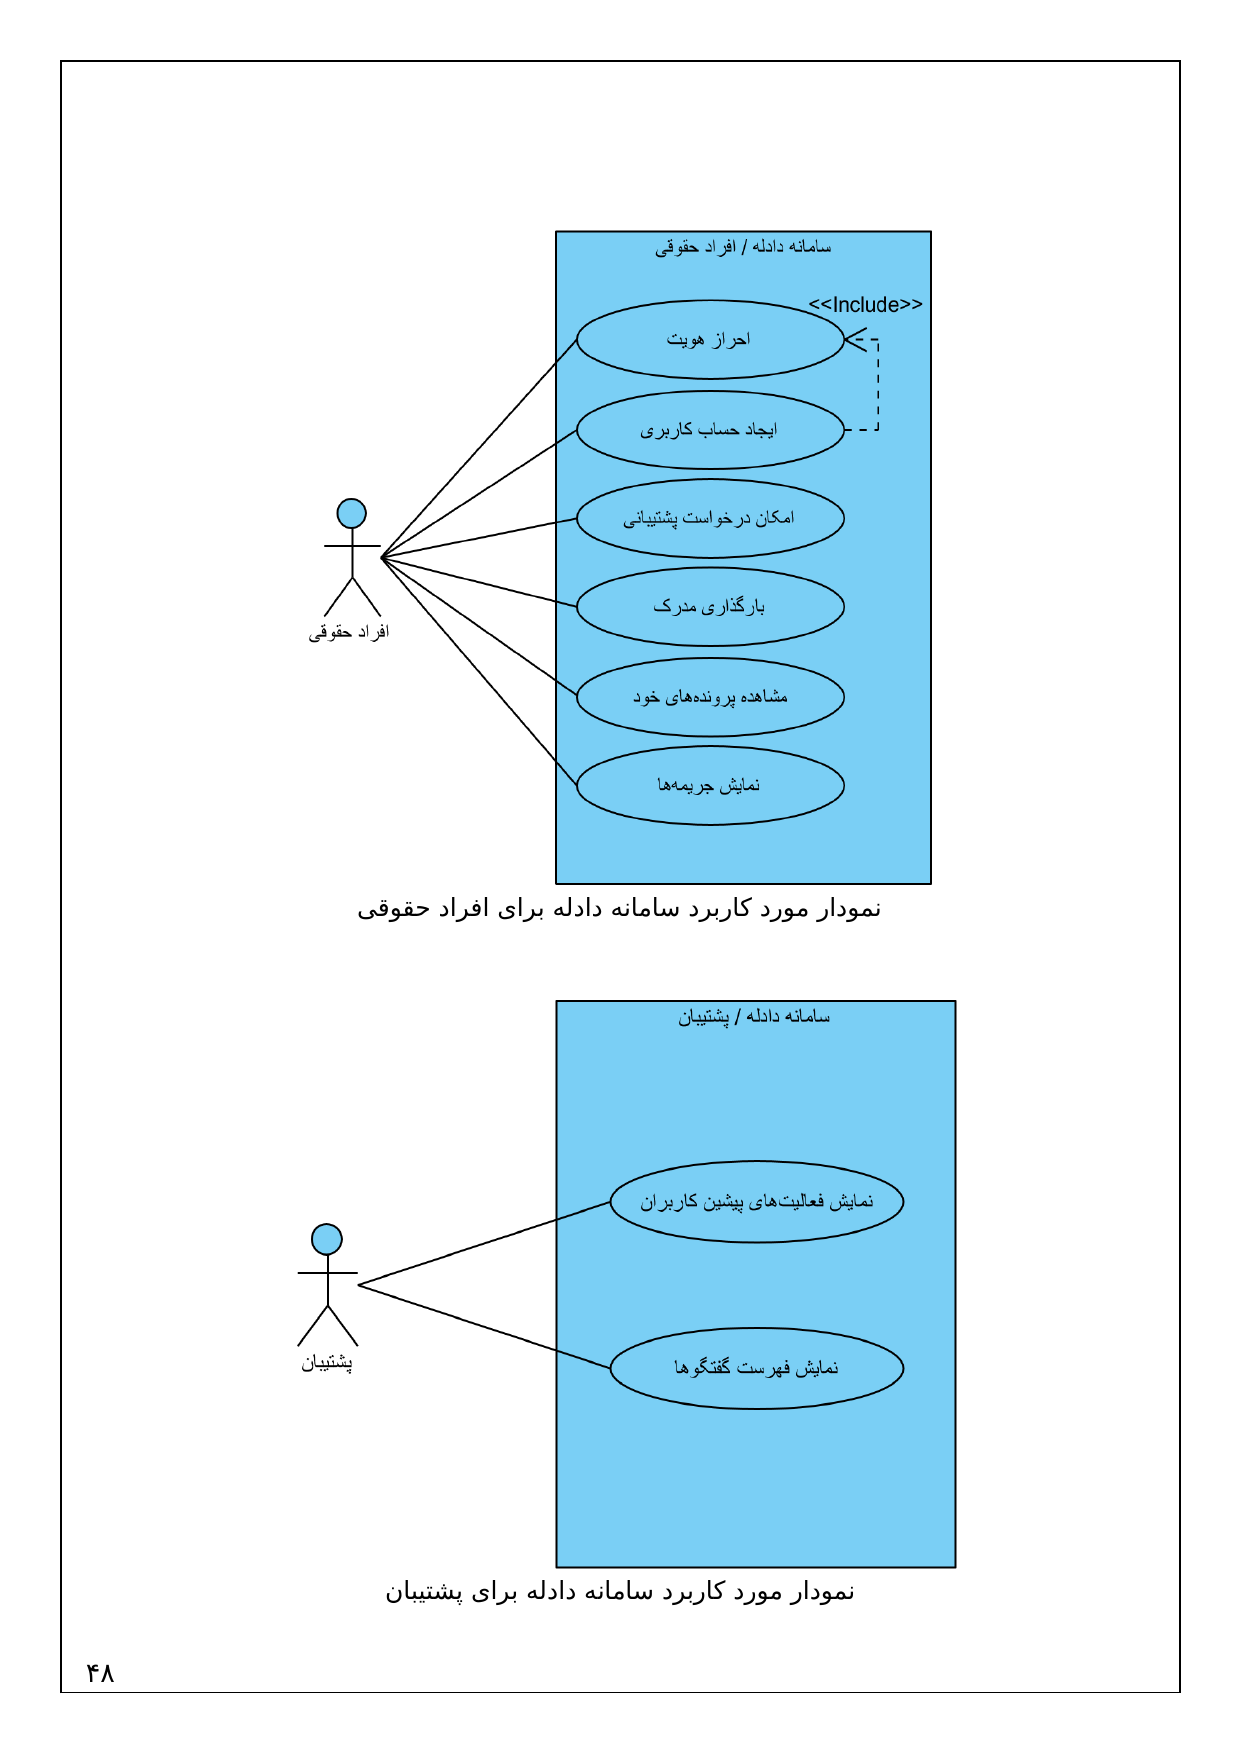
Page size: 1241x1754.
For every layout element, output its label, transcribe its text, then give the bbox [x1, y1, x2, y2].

picture [275, 996, 965, 1577]
picture [286, 227, 953, 893]
text نمودار مورد کاربرد سامانه دادله برای افراد حقوقی [286, 893, 953, 922]
text نمودار مورد کاربرد سامانه دادله برای پشتیبان [276, 1577, 965, 1605]
